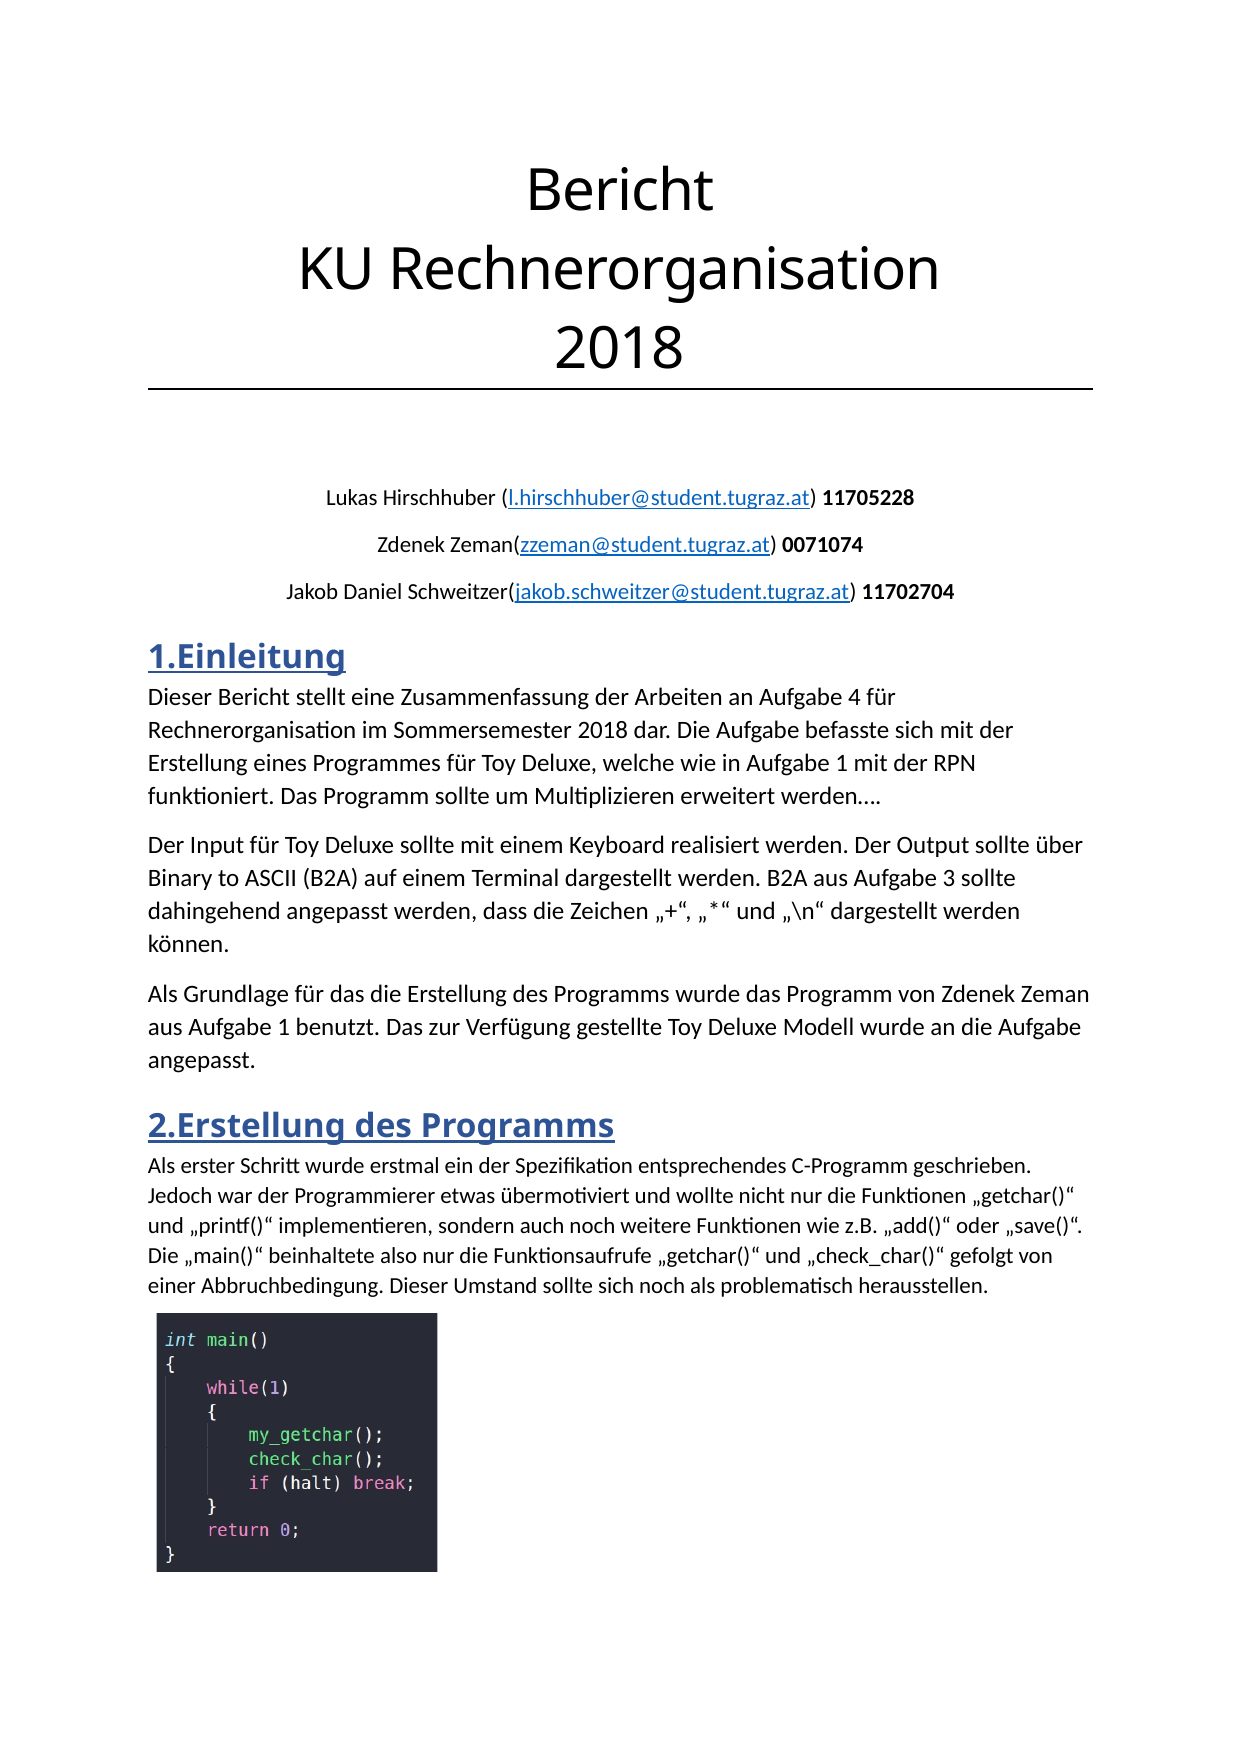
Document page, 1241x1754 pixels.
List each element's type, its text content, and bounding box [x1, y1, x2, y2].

text Lukas Hirschhuber (l.hirschhuber@student.tugraz.at) 11705228 [148, 483, 1093, 511]
text Dieser Bericht stellt eine Zusammenfassung der Arbeiten an Aufgabe 4 für Rechnerorganisation im Sommersemester 2018 dar. Die Aufgabe befasste sich mit der Erstellung eines Programmes für Toy Deluxe, welche wie in Aufgabe 1 mit der RPN funktioniert. Das Programm sollte um Multiplizieren erweitert werden…. [148, 681, 1093, 811]
text Als erster Schritt wurde erstmal ein der Spezifikation entsprechendes C-Programm geschrieben. Jedoch war der Programmierer etwas übermotiviert und wollte nicht nur die Funktionen „getchar()“ und „printf()“ implementieren, sondern auch noch weitere Funktionen wie z.B. „add()“ oder „save()“. Die „main()“ beinhaltete also nur die Funktionsaufrufe „getchar()“ und „check_char()“ gefolgt von einer Abbruchbedingung. Dieser Umstand sollte sich noch als problematisch herausstellen. [148, 1151, 1093, 1299]
subtitle 1.Einleitung [148, 632, 1093, 678]
text Jakob Daniel Schweitzer(jakob.schweitzer@student.tugraz.at) 11702704 [148, 577, 1093, 605]
subtitle 2.Erstellung des Programms [148, 1102, 1093, 1147]
text Zdenek Zeman(zzeman@student.tugraz.at) 0071074 [148, 530, 1093, 558]
picture [156, 1313, 438, 1572]
text Als Grundlage für das die Erstellung des Programms wurde das Programm von Zdenek Zeman aus Aufgabe 1 benutzt. Das zur Verfügung gestellte Toy Deluxe Modell wurde an die Aufgabe angepasst. [148, 978, 1093, 1074]
text Der Input für Toy Deluxe sollte mit einem Keyboard realisiert werden. Der Output sollte über Binary to ASCII (B2A) auf einem Terminal dargestellt werden. B2A aus Aufgabe 3 sollte dahingehend angepasst werden, dass die Zeichen „+“, „*“ und „\n“ dargestellt werden können. [148, 830, 1093, 959]
title KU Rechnerorganisation [148, 227, 1093, 307]
title Bericht [148, 148, 1093, 227]
title 2018 [148, 307, 1093, 388]
